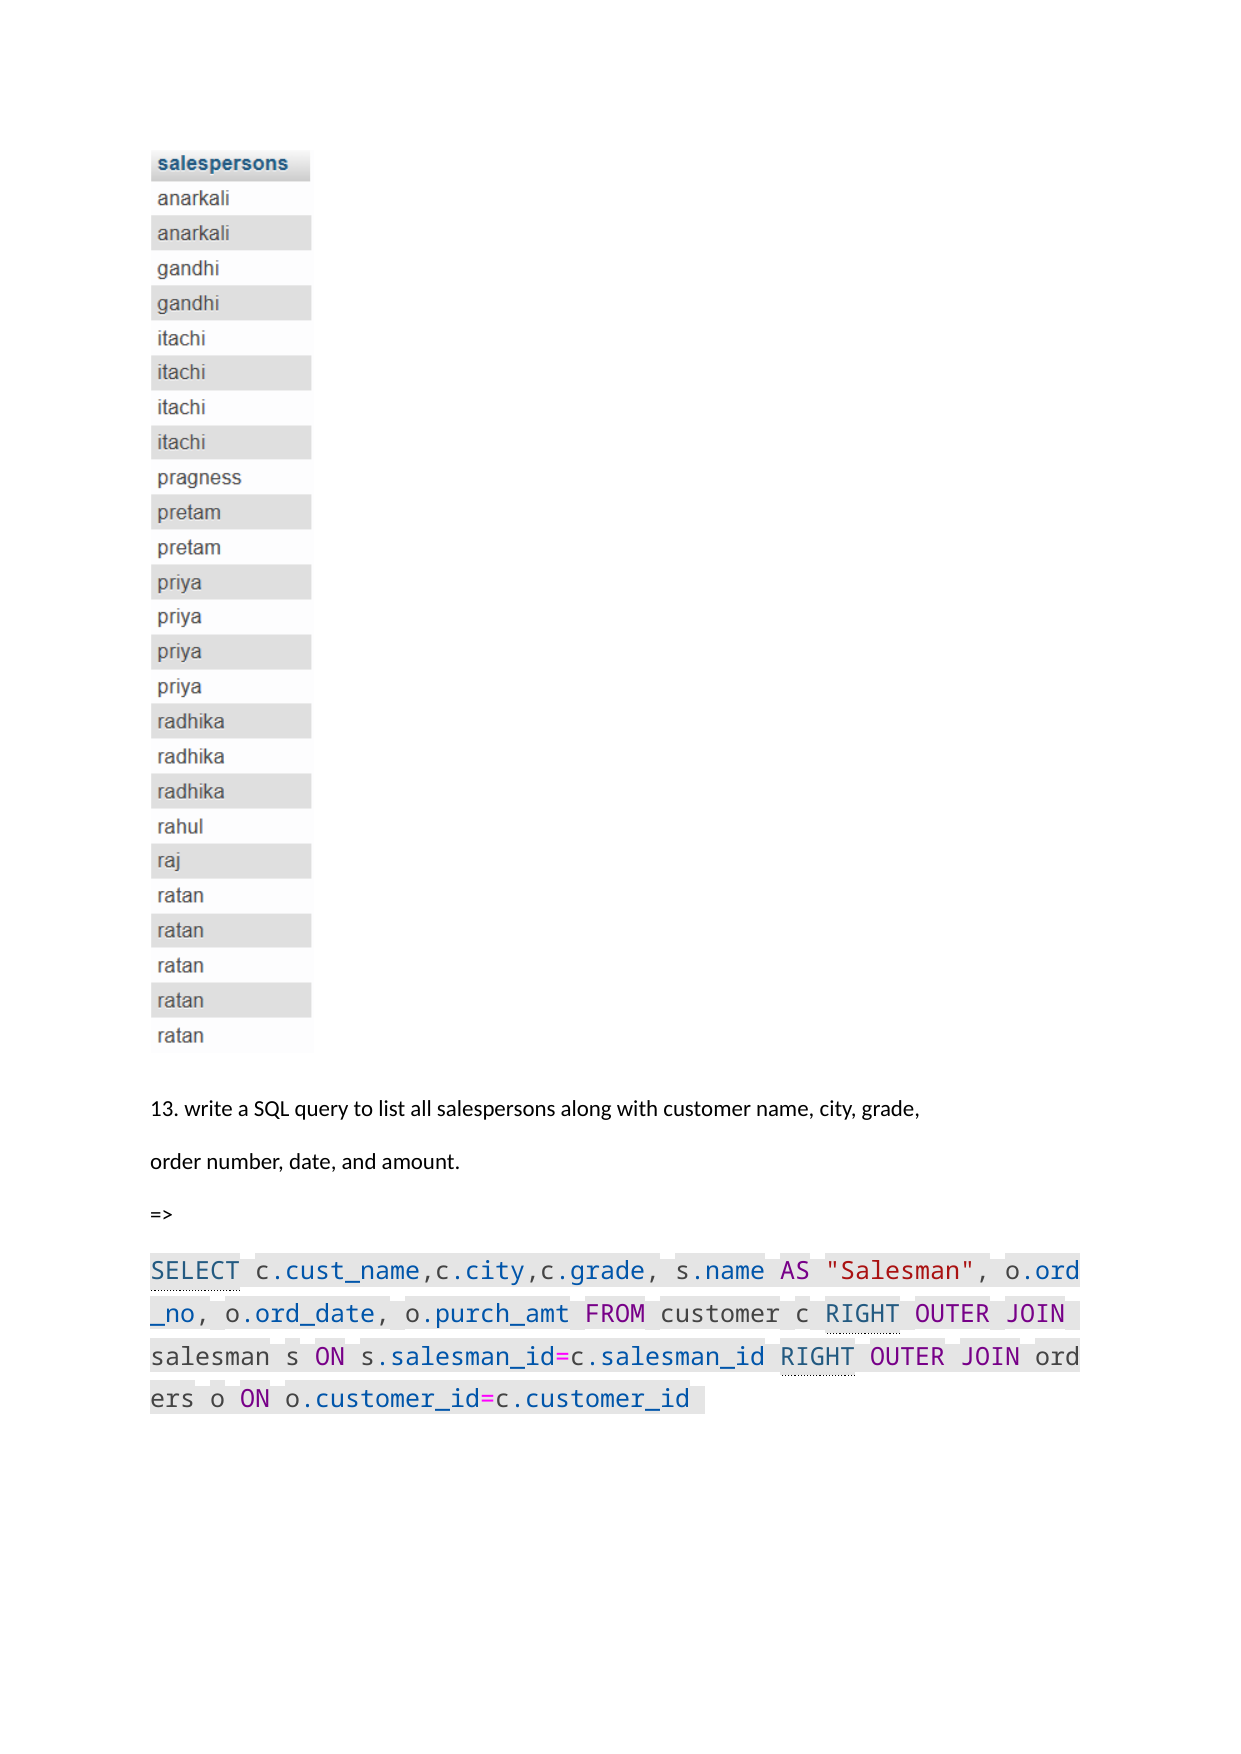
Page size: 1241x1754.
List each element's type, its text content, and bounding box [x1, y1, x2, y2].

text 13. write a SQL query to list all salespersons along with customer name, city, grade, [150, 1094, 1090, 1122]
text => [150, 1200, 1090, 1228]
picture [150, 150, 314, 1069]
text SELECT c.cust_name,c.city,c.grade, s.name AS "Salesman", o.ord_no, o.ord_date, o.purch_amt FROM customer c RIGHT OUTER JOIN salesman s ON s.salesman_id=c.salesman_id RIGHT OUTER JOIN orders o ON o.customer_id=c.customer_id [150, 1253, 1090, 1414]
text order number, date, and amount. [150, 1147, 1090, 1175]
